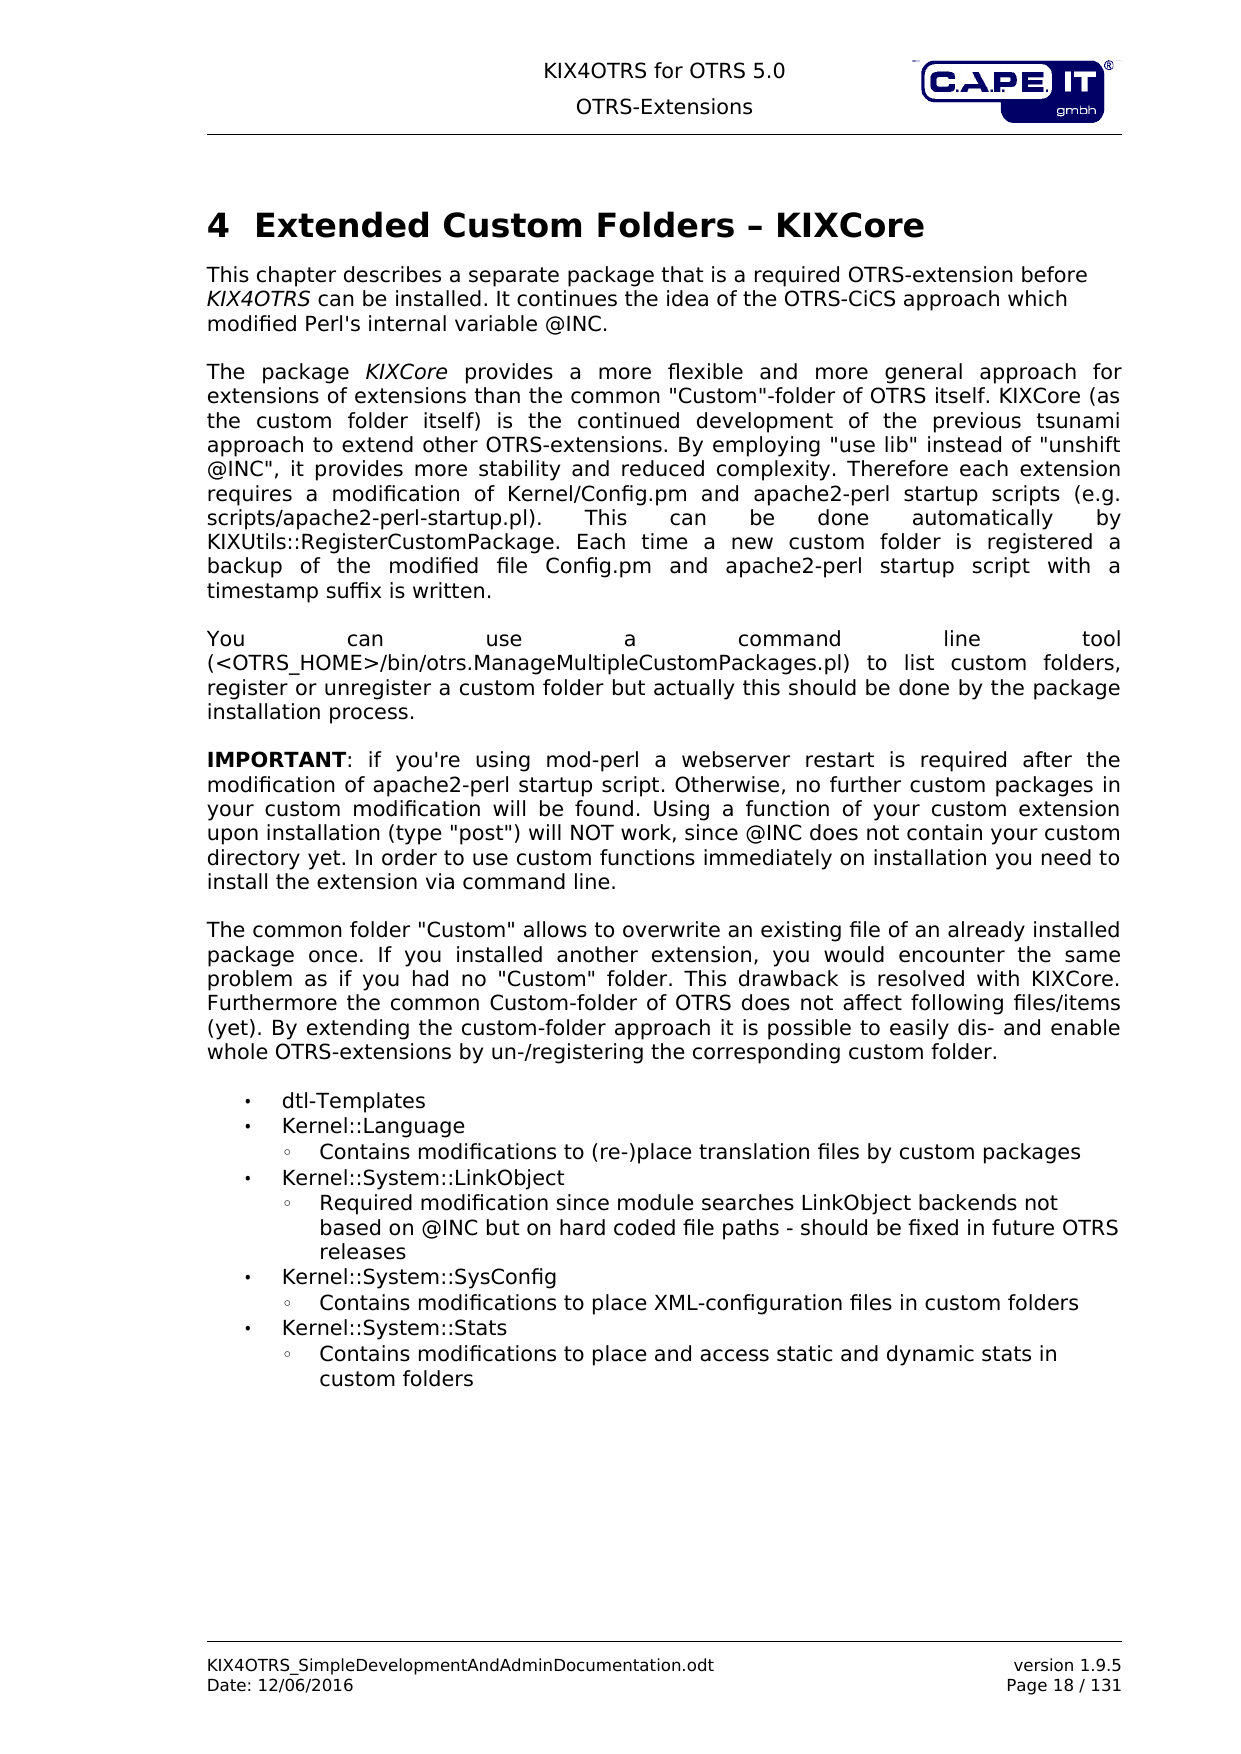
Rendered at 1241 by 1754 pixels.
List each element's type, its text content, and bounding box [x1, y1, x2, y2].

list Kernel::System::SysConfig [244, 1264, 1122, 1290]
list Kernel::Language [244, 1114, 1122, 1139]
text The package KIXCore provides a more flexible and more general approach for extensions of extensions than the common "Custom"-folder of OTRS itself. KIXCore (as the custom folder itself) is the continued development of the previous tsunami approach to extend other OTRS-extensions. By employing "use lib" instead of "unshift @INC", it provides more stability and reduced complexity. Therefore each extension requires a modification of Kernel/Config.pm and apache2-perl startup scripts (e.g. scripts/apache2-perl-startup.pl). This can be done automatically by KIXUtils::RegisterCustomPackage. Each time a new custom folder is registered a backup of the modified file Config.pm and apache2-perl startup script with a timestamp suffix is written. [207, 360, 1122, 603]
picture [921, 60, 1114, 123]
text You can use a command line tool (<OTRS_HOME>/bin/otrs.ManageMultipleCustomPackages.pl) to list custom folders, register or unregister a custom folder but actually this should be done by the package installation process. [207, 627, 1122, 724]
text This chapter describes a separate package that is a required OTRS-extension before KIX4OTRS can be installed. It continues the idea of the OTRS-CiCS approach which modified Perl's internal variable @INC. [207, 263, 1122, 336]
list Kernel::System::LinkObject [244, 1165, 1122, 1190]
list Contains modifications to place XML-configuration files in custom folders [282, 1290, 1122, 1316]
list Contains modifications to place and access static and dynamic stats in custom folders [282, 1341, 1122, 1391]
list Contains modifications to (re-)place translation files by custom packages [282, 1139, 1122, 1165]
list Required modification since module searches LinkObject backends not based on @INC but on hard coded file paths - should be fixed in future OTRS releases [282, 1190, 1122, 1264]
list Kernel::System::Stats [244, 1316, 1122, 1341]
list dtl-Templates [244, 1088, 1122, 1114]
subtitle Extended Custom Folders – KIXCore [207, 207, 1122, 245]
text IMPORTANT: if you're using mod-perl a webserver restart is required after the modification of apache2-perl startup script. Otherwise, no further custom packages in your custom modification will be found. Using a function of your custom extension upon installation (type "post") will NOT work, since @INC does not contain your custom directory yet. In order to use custom functions immediately on installation you need to install the extension via command line. [207, 748, 1122, 894]
text The common folder "Custom" allows to overwrite an existing file of an already installed package once. If you installed another extension, you would encounter the same problem as if you had no "Custom" folder. This drawback is resolved with KIXCore. Furthermore the common Custom-folder of OTRS does not affect following files/items (yet). By extending the custom-folder approach it is possible to easily dis- and enable whole OTRS-extensions by un-/registering the corresponding custom folder. [207, 918, 1122, 1064]
